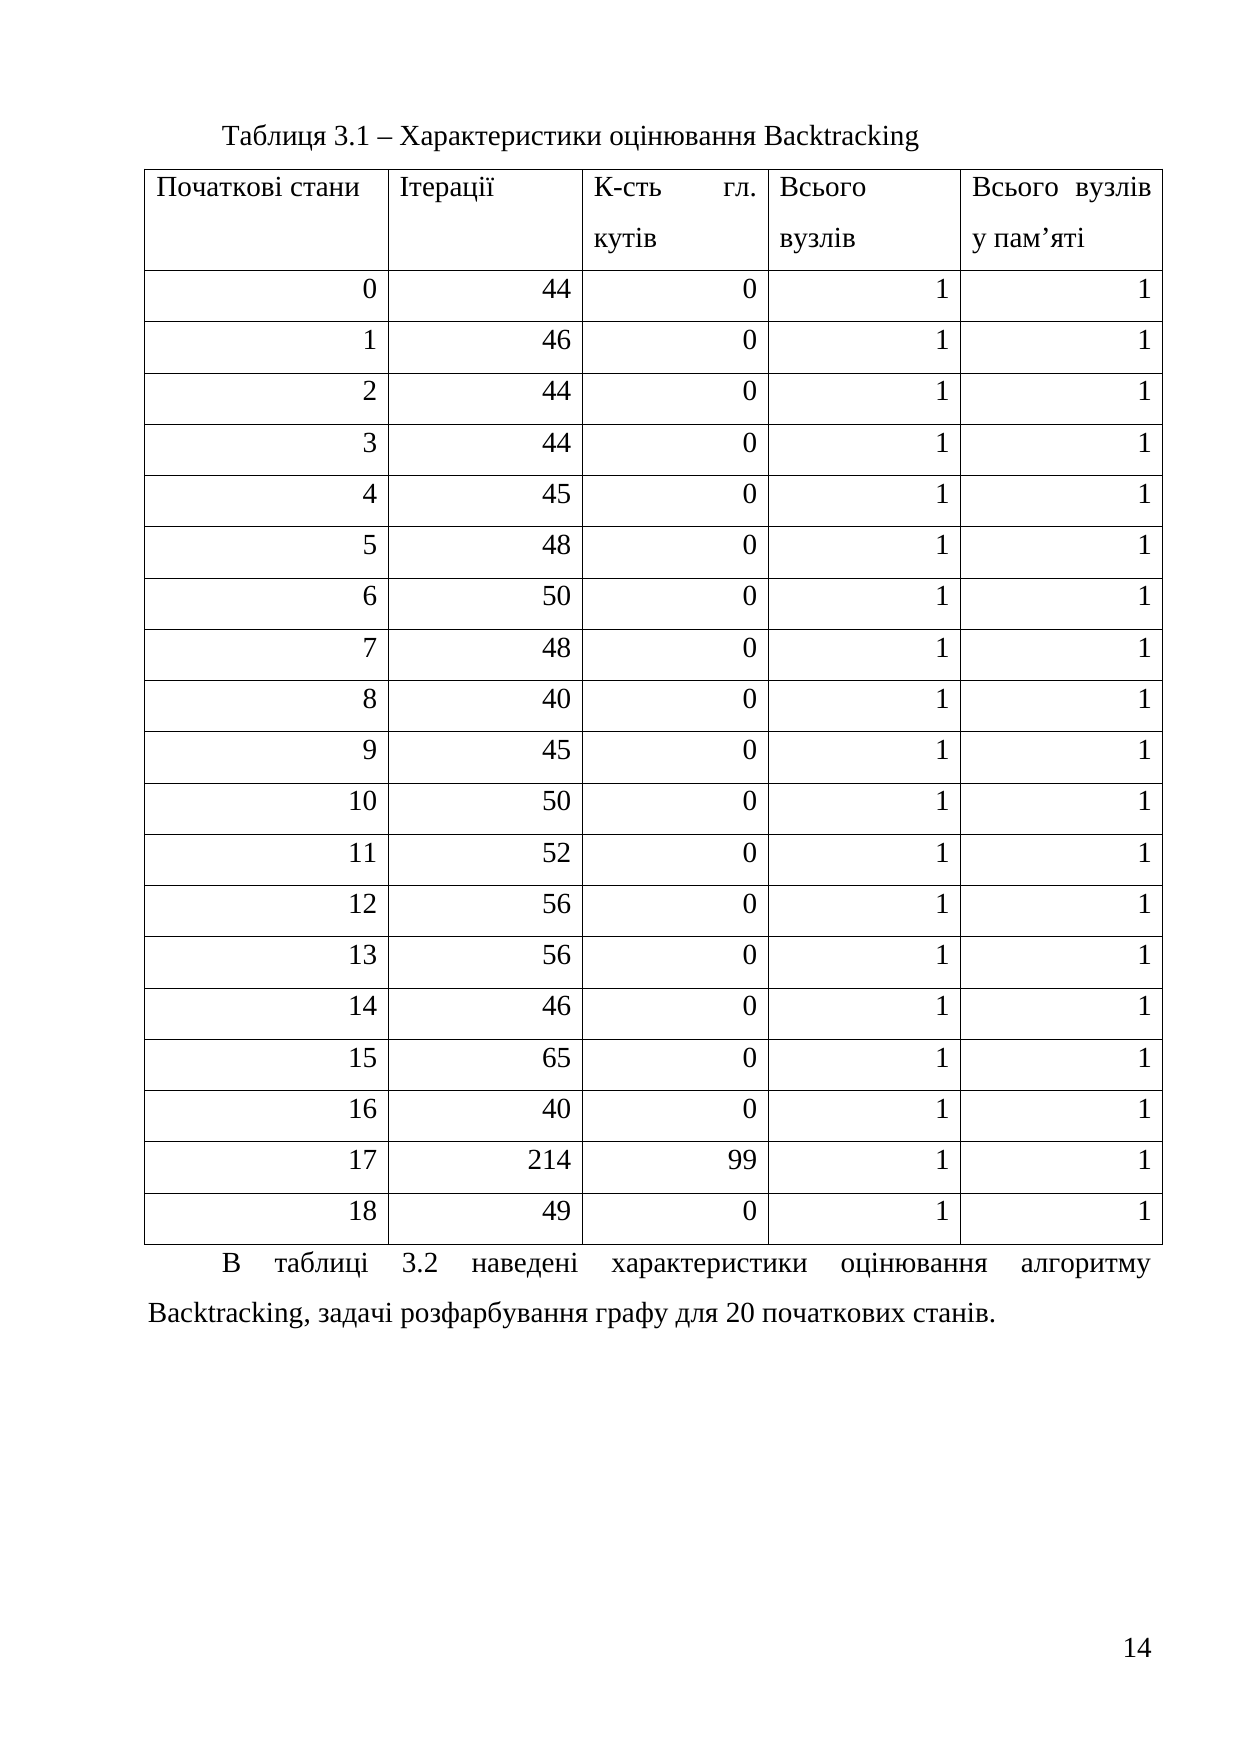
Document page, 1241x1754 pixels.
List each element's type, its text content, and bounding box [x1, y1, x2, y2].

table_cell 0 [583, 681, 768, 731]
table_cell 1 [961, 1040, 1162, 1090]
table_cell 1 [145, 322, 388, 372]
table_cell 1 [769, 630, 960, 680]
table_cell 0 [145, 271, 388, 321]
table_cell 1 [961, 937, 1162, 987]
table_cell 1 [961, 579, 1162, 629]
table_cell 0 [583, 732, 768, 782]
table_cell 48 [389, 527, 582, 577]
table_cell 0 [583, 476, 768, 526]
table_cell 45 [389, 476, 582, 526]
table_cell 1 [961, 886, 1162, 936]
table_cell 56 [389, 937, 582, 987]
table_cell 0 [583, 886, 768, 936]
table_cell 1 [769, 886, 960, 936]
table_header Всього вузлів у пам’яті [961, 170, 1162, 270]
table_cell 44 [389, 425, 582, 475]
table_cell 1 [769, 527, 960, 577]
table_cell 1 [961, 1142, 1162, 1192]
table_cell 0 [583, 784, 768, 834]
table_cell 0 [583, 1091, 768, 1141]
table_cell 0 [583, 271, 768, 321]
table_cell 1 [769, 322, 960, 372]
table_cell 1 [769, 937, 960, 987]
table_header Початкові стани [145, 170, 388, 270]
table_cell 50 [389, 579, 582, 629]
table_cell 1 [961, 425, 1162, 475]
table_cell 99 [583, 1142, 768, 1192]
table_cell 45 [389, 732, 582, 782]
table_cell 1 [769, 1194, 960, 1244]
table_cell 6 [145, 579, 388, 629]
table_cell 15 [145, 1040, 388, 1090]
table_cell 214 [389, 1142, 582, 1192]
table_header Всього вузлів [769, 170, 960, 270]
table_cell 12 [145, 886, 388, 936]
table_cell 46 [389, 322, 582, 372]
table_cell 1 [961, 989, 1162, 1039]
table_cell 50 [389, 784, 582, 834]
table_cell 13 [145, 937, 388, 987]
table_cell 1 [961, 271, 1162, 321]
table_cell 46 [389, 989, 582, 1039]
table_cell 11 [145, 835, 388, 885]
table_cell 5 [145, 527, 388, 577]
table_cell 1 [769, 1142, 960, 1192]
table_cell 40 [389, 681, 582, 731]
table_cell 1 [769, 1040, 960, 1090]
table_cell 56 [389, 886, 582, 936]
table_cell 1 [769, 835, 960, 885]
table_cell 1 [769, 784, 960, 834]
table_cell 1 [961, 1091, 1162, 1141]
table_cell 0 [583, 630, 768, 680]
table_cell 8 [145, 681, 388, 731]
table_cell 48 [389, 630, 582, 680]
table_cell 1 [769, 681, 960, 731]
table_cell 1 [769, 476, 960, 526]
table_cell 65 [389, 1040, 582, 1090]
table_cell 0 [583, 989, 768, 1039]
table_cell 7 [145, 630, 388, 680]
table_cell 1 [961, 1194, 1162, 1244]
table_cell 9 [145, 732, 388, 782]
table_cell 0 [583, 1040, 768, 1090]
table_cell 0 [583, 527, 768, 577]
table_cell 1 [769, 1091, 960, 1141]
table_cell 0 [583, 579, 768, 629]
table_header К-сть гл. кутів [583, 170, 768, 270]
table_cell 1 [961, 732, 1162, 782]
table_cell 1 [961, 681, 1162, 731]
table_header Ітерації [389, 170, 582, 270]
table_cell 1 [769, 989, 960, 1039]
table_cell 44 [389, 271, 582, 321]
table_cell 0 [583, 1194, 768, 1244]
table_cell 49 [389, 1194, 582, 1244]
table_cell 1 [769, 271, 960, 321]
table_cell 1 [961, 374, 1162, 424]
table_cell 1 [961, 835, 1162, 885]
table_cell 44 [389, 374, 582, 424]
table_cell 1 [961, 322, 1162, 372]
table_cell 1 [961, 476, 1162, 526]
table_cell 14 [145, 989, 388, 1039]
table_cell 17 [145, 1142, 388, 1192]
text Таблиця 3.1 – Характеристики оцінювання Backtracking [148, 118, 1152, 152]
table_cell 52 [389, 835, 582, 885]
table_cell 1 [961, 527, 1162, 577]
table_cell 40 [389, 1091, 582, 1141]
table_cell 1 [769, 374, 960, 424]
table_cell 1 [769, 579, 960, 629]
table_cell 0 [583, 425, 768, 475]
table_cell 1 [961, 630, 1162, 680]
table_cell 2 [145, 374, 388, 424]
table_cell 18 [145, 1194, 388, 1244]
table_cell 1 [961, 784, 1162, 834]
table_cell 1 [769, 425, 960, 475]
table_cell 0 [583, 374, 768, 424]
table_cell 16 [145, 1091, 388, 1141]
table_cell 0 [583, 835, 768, 885]
table_cell 1 [769, 732, 960, 782]
table_cell 0 [583, 322, 768, 372]
text В таблиці 3.2 наведені характеристики оцінювання алгоритму Backtracking, задачі розфарбування графу для 20 початкових станів. [148, 1245, 1152, 1329]
table_cell 4 [145, 476, 388, 526]
table_cell 3 [145, 425, 388, 475]
table_cell 10 [145, 784, 388, 834]
table_cell 0 [583, 937, 768, 987]
